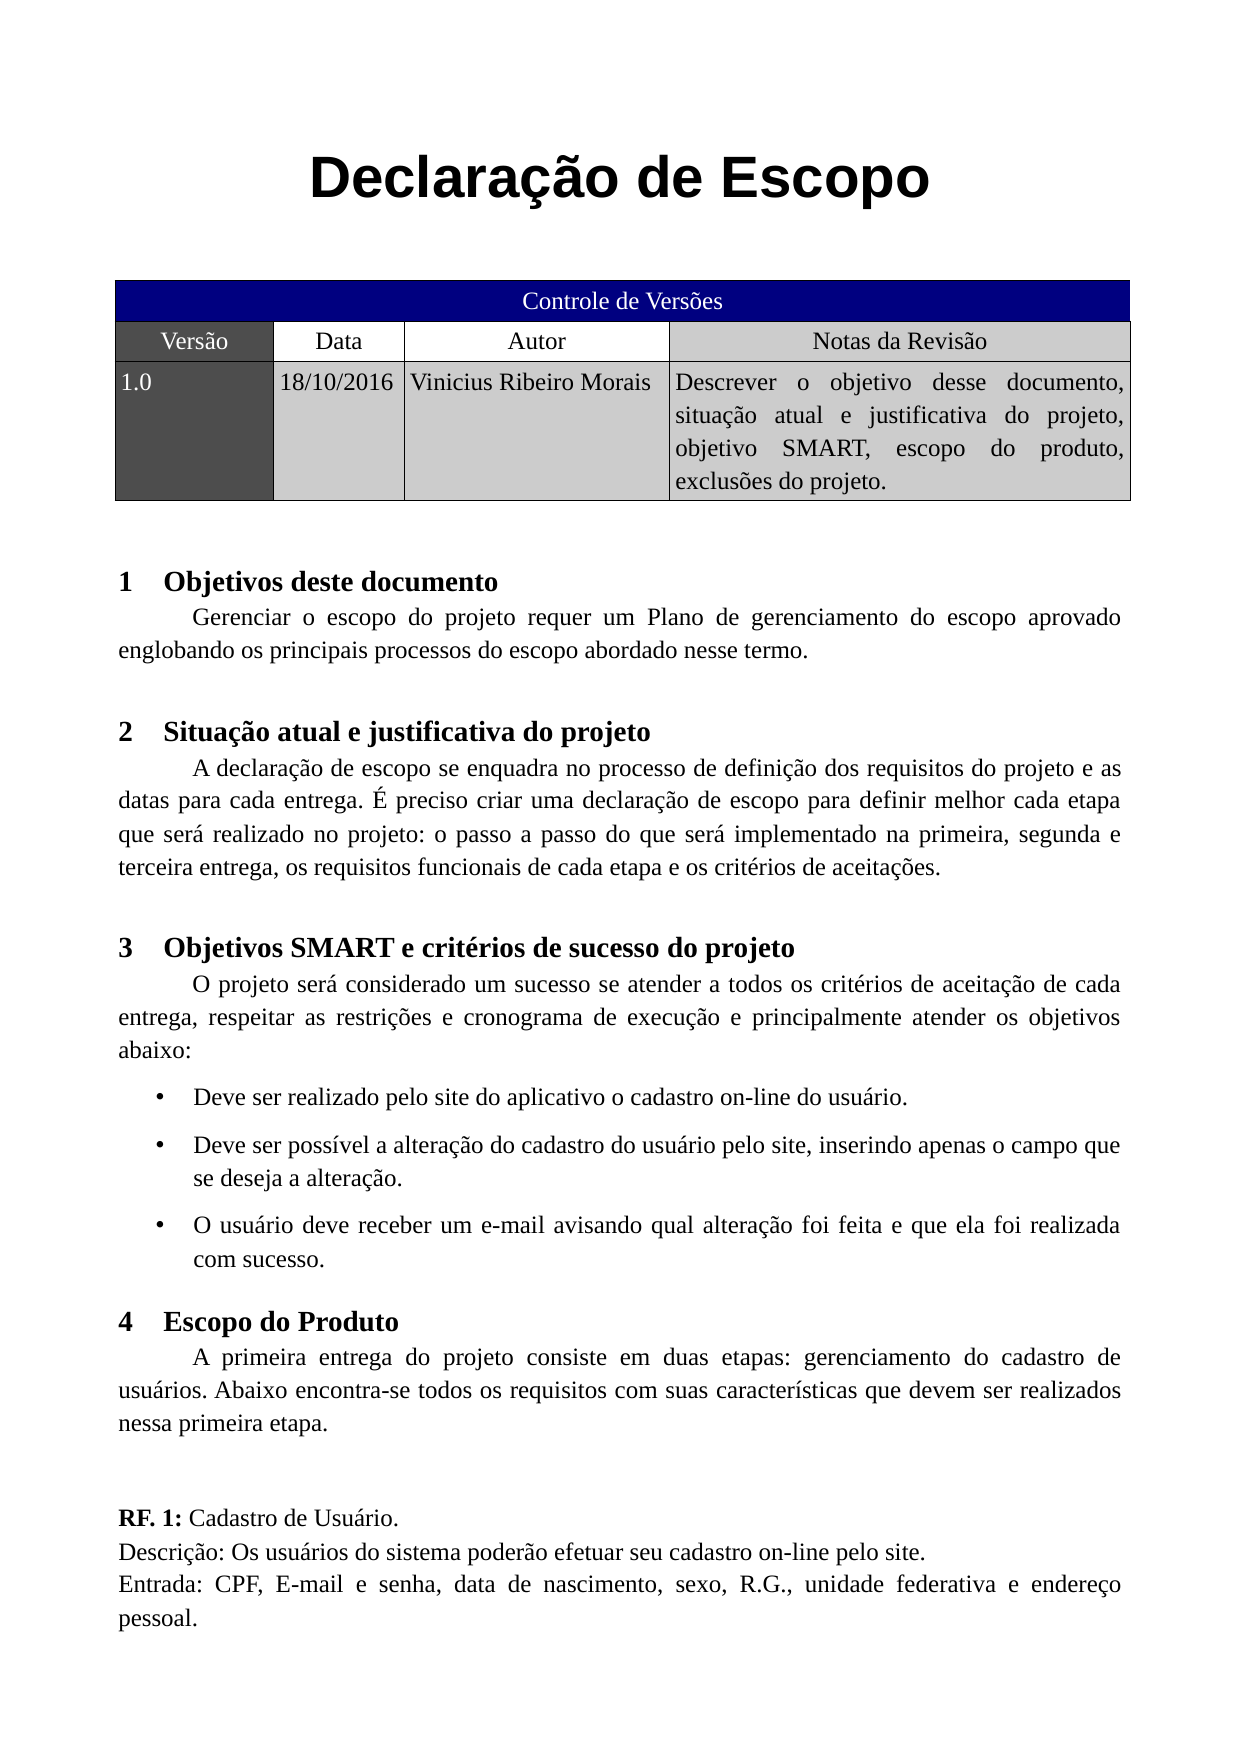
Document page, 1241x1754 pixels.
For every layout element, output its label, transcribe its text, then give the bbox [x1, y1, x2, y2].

table_cell Autor [405, 322, 669, 361]
table_cell 18/10/2016 [274, 362, 404, 500]
subtitle Situação atual e justificativa do projeto [118, 714, 1122, 748]
subtitle Objetivos deste documento [118, 564, 1122, 597]
table_cell Data [274, 322, 404, 361]
table_header Controle de Versões [116, 281, 1130, 321]
list Deve ser possível a alteração do cadastro do usuário pelo site, inserindo apenas o campo que se deseja a alteração. [156, 1130, 1122, 1192]
text Gerenciar o escopo do projeto requer um Plano de gerenciamento do escopo aprovado englobando os principais processos do escopo abordado nesse termo. [118, 602, 1122, 664]
title Declaração de Escopo [118, 143, 1122, 210]
subtitle Escopo do Produto [118, 1304, 1122, 1337]
text RF. 1: Cadastro de Usuário. [118, 1503, 1122, 1532]
text O projeto será considerado um sucesso se atender a todos os critérios de aceitação de cada entrega, respeitar as restrições e cronograma de execução e principalmente atender os objetivos abaixo: [118, 969, 1122, 1063]
text A primeira entrega do projeto consiste em duas etapas: gerenciamento do cadastro de usuários. Abaixo encontra-se todos os requisitos com suas características que devem ser realizados nessa primeira etapa. [118, 1342, 1122, 1437]
table_cell Vinicius Ribeiro Morais [405, 362, 669, 500]
subtitle Objetivos SMART e critérios de sucesso do projeto [118, 930, 1122, 964]
table_cell 1.0 [116, 362, 273, 500]
list Deve ser realizado pelo site do aplicativo o cadastro on-line do usuário. [156, 1082, 1122, 1111]
list O usuário deve receber um e-mail avisando qual alteração foi feita e que ela foi realizada com sucesso. [156, 1211, 1122, 1272]
table_cell Descrever o objetivo desse documento, situação atual e justificativa do projeto, objetivo SMART, escopo do produto, exclusões do projeto. [670, 362, 1130, 500]
text A declaração de escopo se enquadra no processo de definição dos requisitos do projeto e as datas para cada entrega. É preciso criar uma declaração de escopo para definir melhor cada etapa que será realizado no projeto: o passo a passo do que será implementado na primeira, segunda e terceira entrega, os requisitos funcionais de cada etapa e os critérios de aceitações. [118, 753, 1122, 880]
text Entrada: CPF, E-mail e senha, data de nascimento, sexo, R.G., unidade federativa e endereço pessoal. [118, 1569, 1122, 1631]
table_cell Versão [116, 322, 273, 361]
table_cell Notas da Revisão [670, 322, 1130, 361]
text Descrição: Os usuários do sistema poderão efetuar seu cadastro on-line pelo site. [118, 1537, 1122, 1565]
